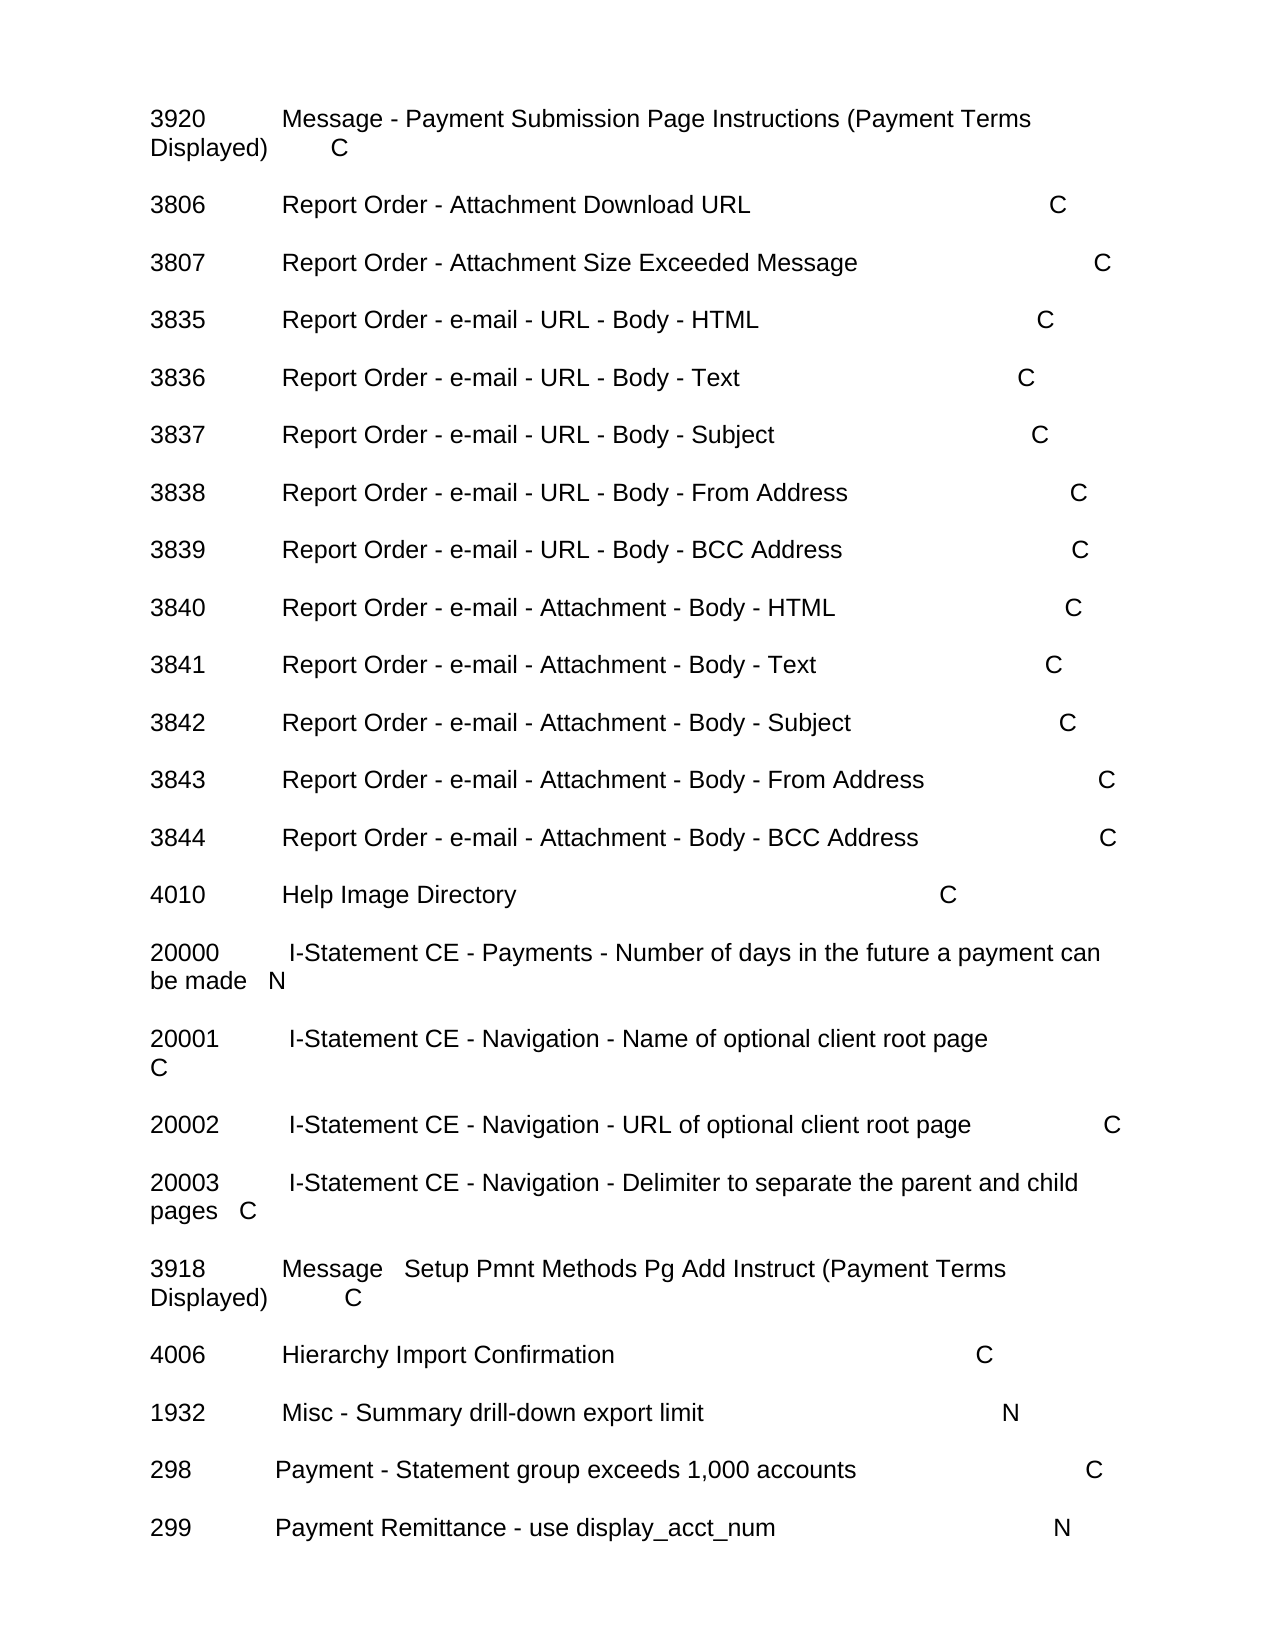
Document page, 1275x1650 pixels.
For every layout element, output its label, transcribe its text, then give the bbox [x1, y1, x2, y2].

text 298 Payment - Statement group exceeds 1,000 accounts C [150, 1455, 1125, 1484]
text 3844 Report Order - e-mail - Attachment - Body - BCC Address C [150, 822, 1125, 851]
text 3918 Message Setup Pmnt Methods Pg Add Instruct (Payment Terms Displayed) C [150, 1254, 1125, 1311]
text 20001 I-Statement CE - Navigation - Name of optional client root page C [150, 1024, 1125, 1081]
text 20003 I-Statement CE - Navigation - Delimiter to separate the parent and child pages C [150, 1167, 1125, 1225]
text 3837 Report Order - e-mail - URL - Body - Subject C [150, 420, 1125, 449]
text 3920 Message - Payment Submission Page Instructions (Payment Terms Displayed) C [150, 104, 1125, 161]
text 3838 Report Order - e-mail - URL - Body - From Address C [150, 477, 1125, 506]
text 3843 Report Order - e-mail - Attachment - Body - From Address C [150, 765, 1125, 794]
text 3842 Report Order - e-mail - Attachment - Body - Subject C [150, 707, 1125, 736]
text 20002 I-Statement CE - Navigation - URL of optional client root page C [150, 1110, 1125, 1139]
text 3841 Report Order - e-mail - Attachment - Body - Text C [150, 650, 1125, 679]
text 4010 Help Image Directory C [150, 880, 1125, 909]
text 4006 Hierarchy Import Confirmation C [150, 1340, 1125, 1369]
text 3807 Report Order - Attachment Size Exceeded Message C [150, 247, 1125, 276]
text 3839 Report Order - e-mail - URL - Body - BCC Address C [150, 535, 1125, 564]
text 299 Payment Remittance - use display_acct_num N [150, 1512, 1125, 1541]
text 1932 Misc - Summary drill-down export limit N [150, 1397, 1125, 1426]
text 3806 Report Order - Attachment Download URL C [150, 190, 1125, 219]
text 20000 I-Statement CE - Payments - Number of days in the future a payment can be made N [150, 937, 1125, 995]
text 3835 Report Order - e-mail - URL - Body - HTML C [150, 305, 1125, 334]
text 3840 Report Order - e-mail - Attachment - Body - HTML C [150, 592, 1125, 621]
text 3836 Report Order - e-mail - URL - Body - Text C [150, 362, 1125, 391]
